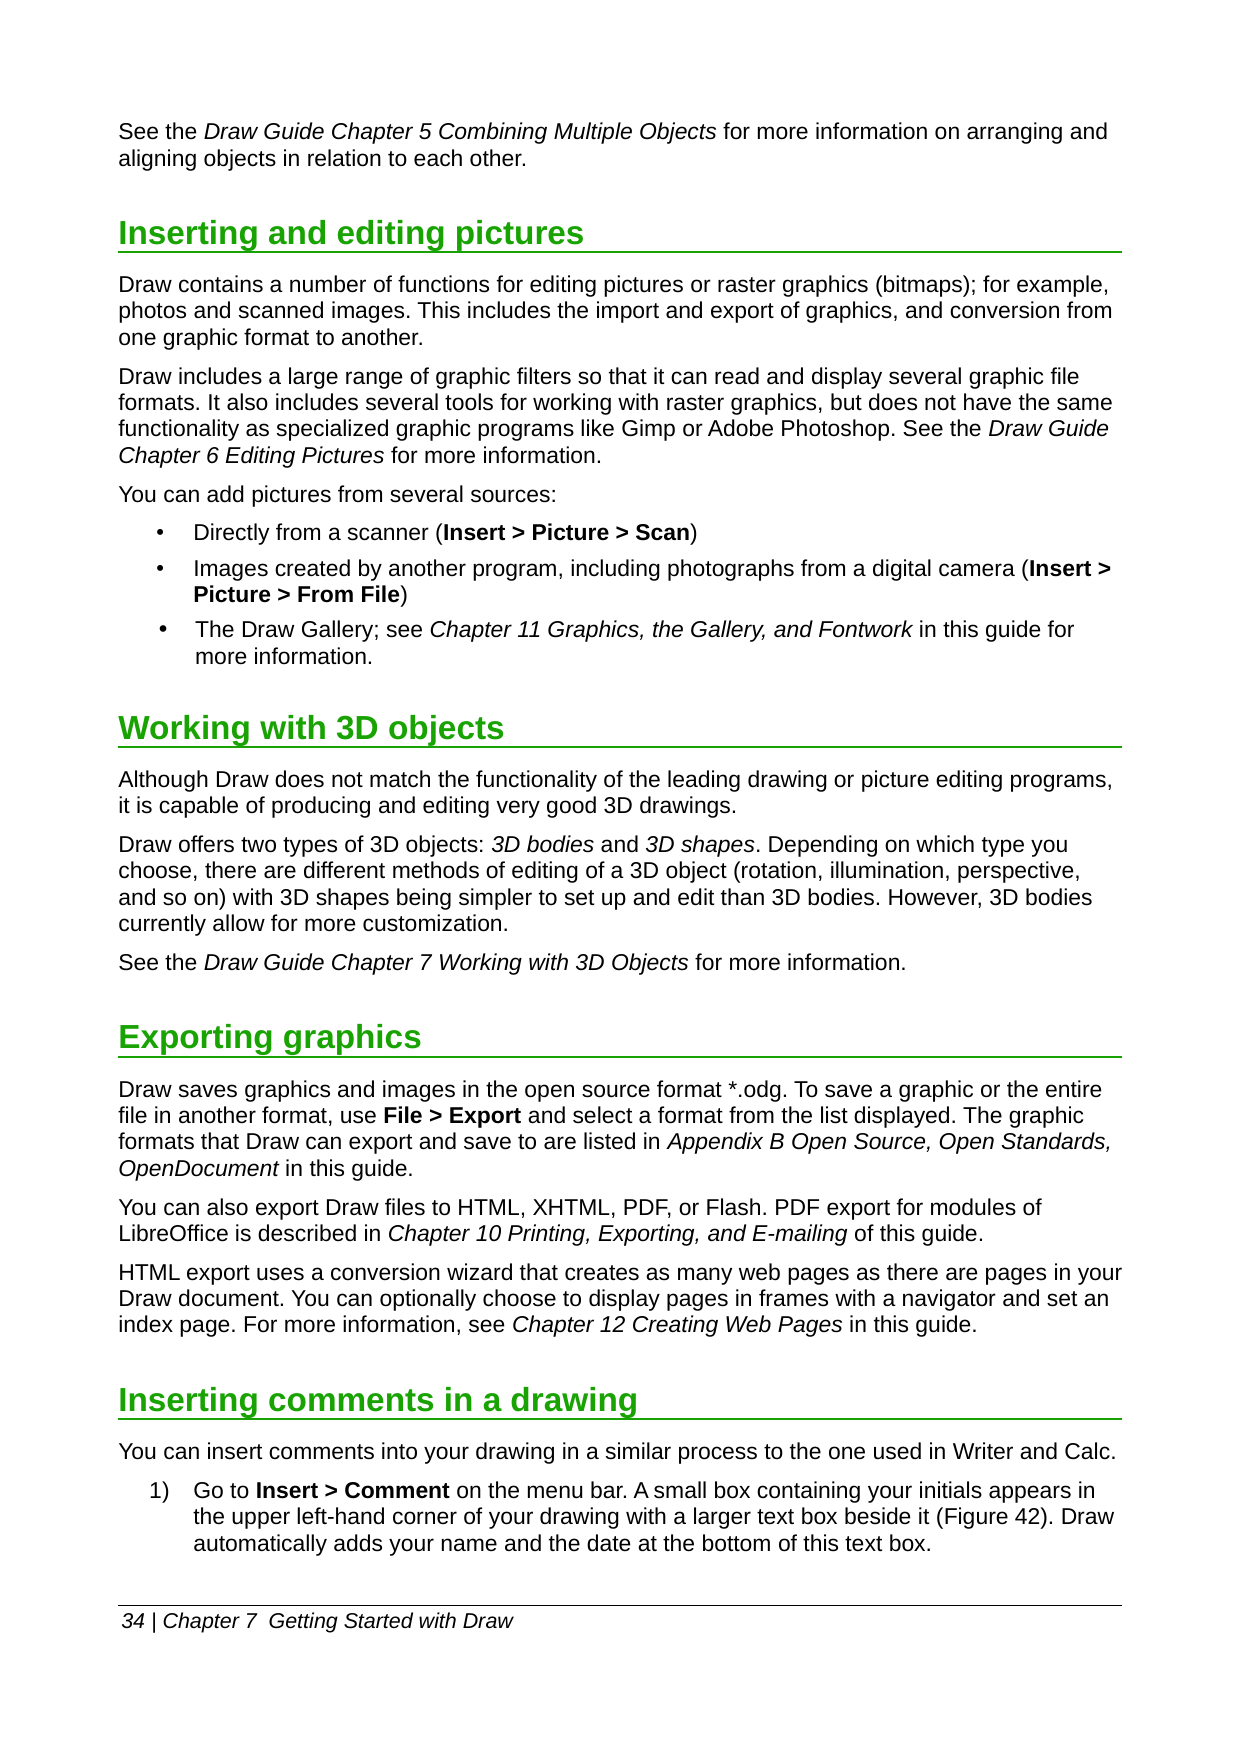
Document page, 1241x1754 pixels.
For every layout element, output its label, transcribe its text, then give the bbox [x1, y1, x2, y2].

subtitle Working with 3D objects [118, 708, 1122, 746]
text Draw saves graphics and images in the open source format *.odg. To save a graphic or the entire file in another format, use File > Export and select a format from the list displayed. The graphic formats that Draw can export and save to are listed in Appendix B Open Source, Open Standards, OpenDocument in this guide. [118, 1076, 1122, 1181]
subtitle Inserting and editing pictures [118, 213, 1122, 251]
text Although Draw does not match the functionality of the leading drawing or picture editing programs, it is capable of producing and editing very good 3D drawings. [118, 766, 1122, 819]
subtitle Exporting graphics [118, 1017, 1122, 1056]
list Go to Insert > Comment on the menu bar. A small box containing your initials appears in the upper left-hand corner of your drawing with a larger text box beside it (Figure 42). Draw automatically adds your name and the date at the bottom of this text box. [169, 1477, 1122, 1556]
list The Draw Gallery; see Chapter 11 Graphics, the Gallery, and Fontwork in this guide for more information. [156, 616, 1122, 669]
text You can add pictures from several sources: [118, 481, 1122, 507]
subtitle Inserting comments in a drawing [118, 1380, 1122, 1418]
text Draw offers two types of 3D objects: 3D bodies and 3D shapes. Depending on which type you choose, there are different methods of editing of a 3D object (rotation, illumination, perspective, and so on) with 3D shapes being simpler to set up and edit than 3D bodies. However, 3D bodies currently allow for more customization. [118, 831, 1122, 937]
text See the Draw Guide Chapter 5 Combining Multiple Objects for more information on arranging and aligning objects in relation to each other. [118, 118, 1122, 171]
list Directly from a scanner (Insert > Picture > Scan) [156, 519, 1122, 546]
text Draw includes a large range of graphic filters so that it can read and display several graphic file formats. It also includes several tools for working with raster graphics, but does not have the same functionality as specialized graphic programs like Gimp or Adobe Photoshop. See the Draw Guide Chapter 6 Editing Pictures for more information. [118, 363, 1122, 468]
text See the Draw Guide Chapter 7 Working with 3D Objects for more information. [118, 949, 1122, 975]
text You can insert comments into your drawing in a similar process to the one used in Writer and Calc. [118, 1438, 1122, 1464]
text HTML export uses a conversion wizard that creates as many web pages as there are pages in your Draw document. You can optionally choose to display pages in frames with a navigator and set an index page. For more information, see Chapter 12 Creating Web Pages in this guide. [118, 1259, 1122, 1338]
text You can also export Draw files to HTML, XHTML, PDF, or Flash. PDF export for modules of LibreOffice is described in Chapter 10 Printing, Exporting, and E-mailing of this guide. [118, 1193, 1122, 1246]
list Images created by another program, including photographs from a digital camera (Insert > Picture > From File) [156, 554, 1122, 607]
text Draw contains a number of functions for editing pictures or raster graphics (bitmaps); for example, photos and scanned images. This includes the import and export of graphics, and conversion from one graphic format to another. [118, 271, 1122, 350]
